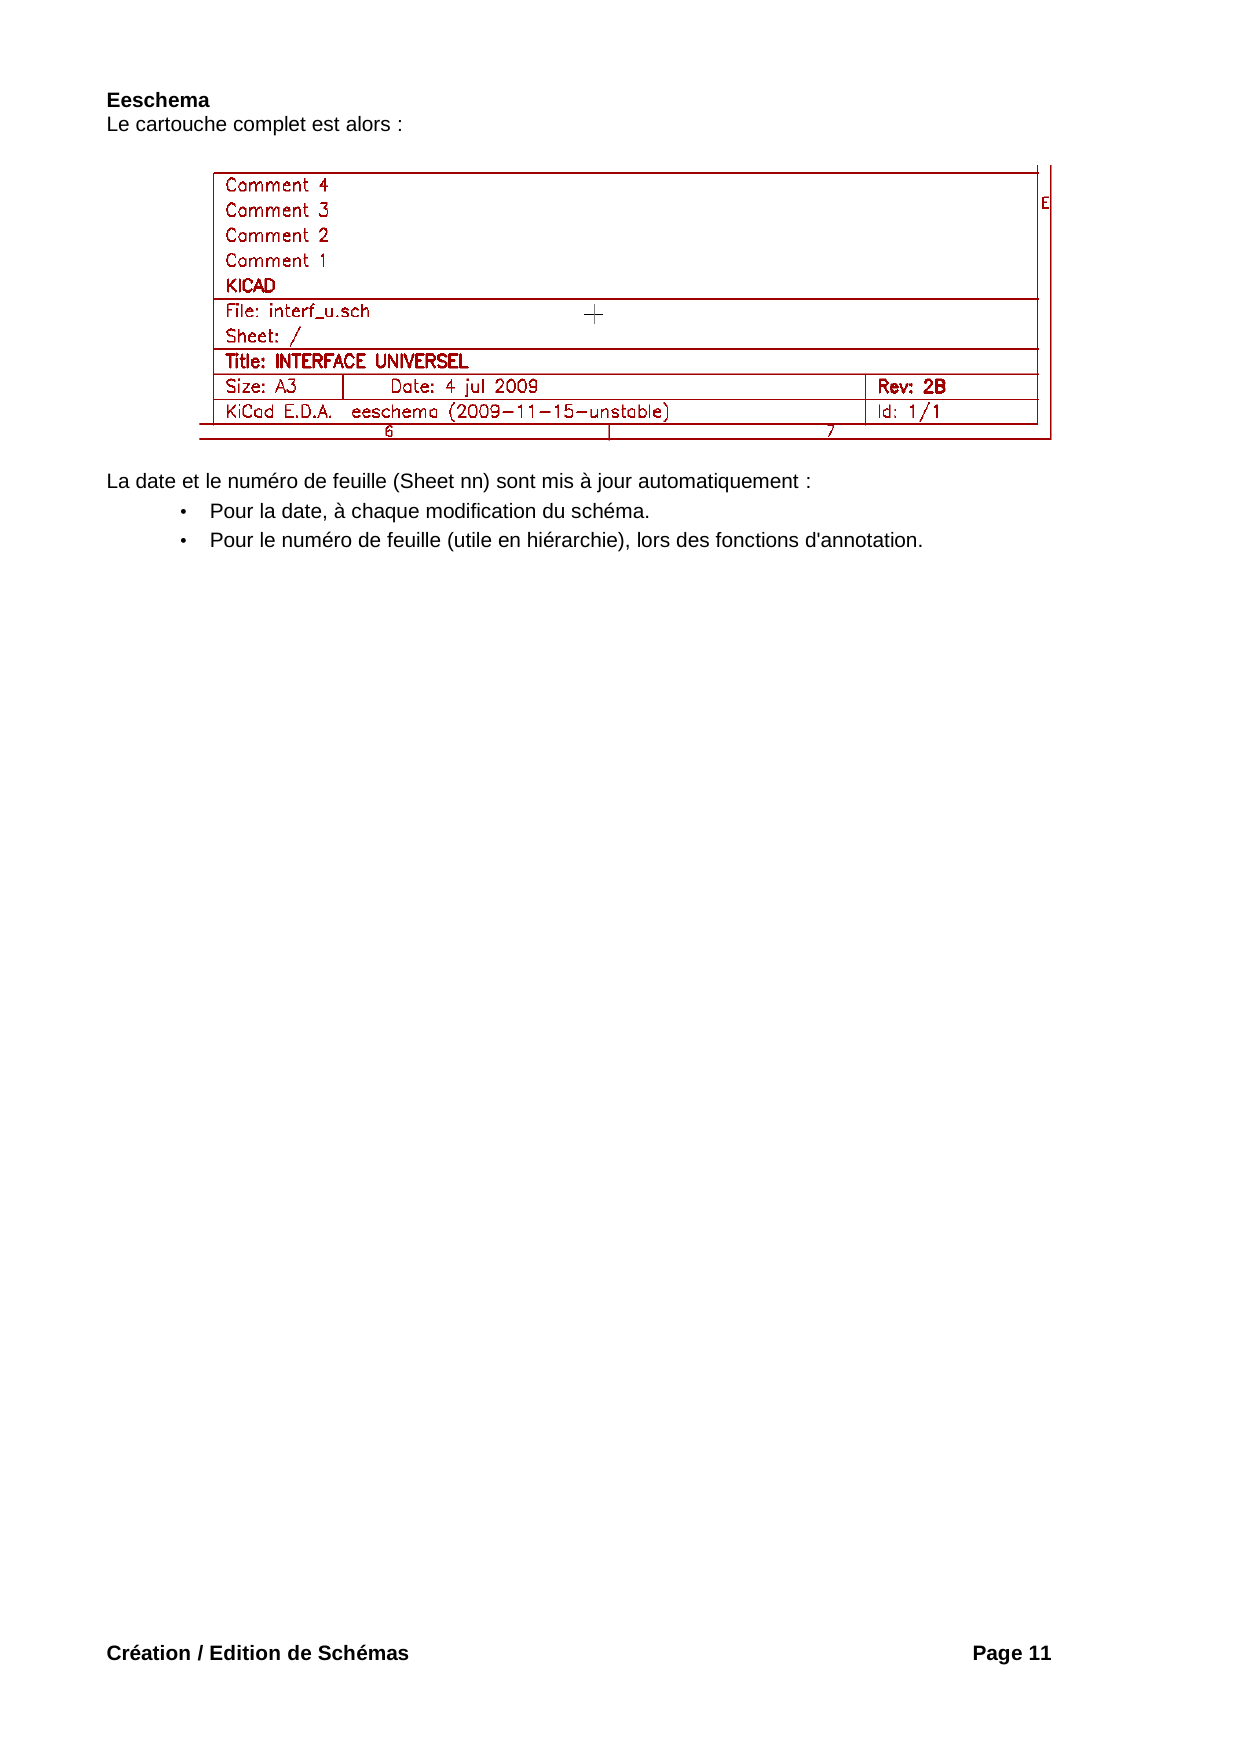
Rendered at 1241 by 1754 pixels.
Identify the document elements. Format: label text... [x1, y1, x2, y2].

picture [199, 165, 1059, 441]
text La date et le numéro de feuille (Sheet nn) sont mis à jour automatiquement : [106, 470, 1151, 493]
text Le cartouche complet est alors : [106, 112, 1151, 136]
list Pour la date, à chaque modification du schéma. [180, 499, 1151, 523]
list Pour le numéro de feuille (utile en hiérarchie), lors des fonctions d'annotation. [180, 529, 1151, 552]
